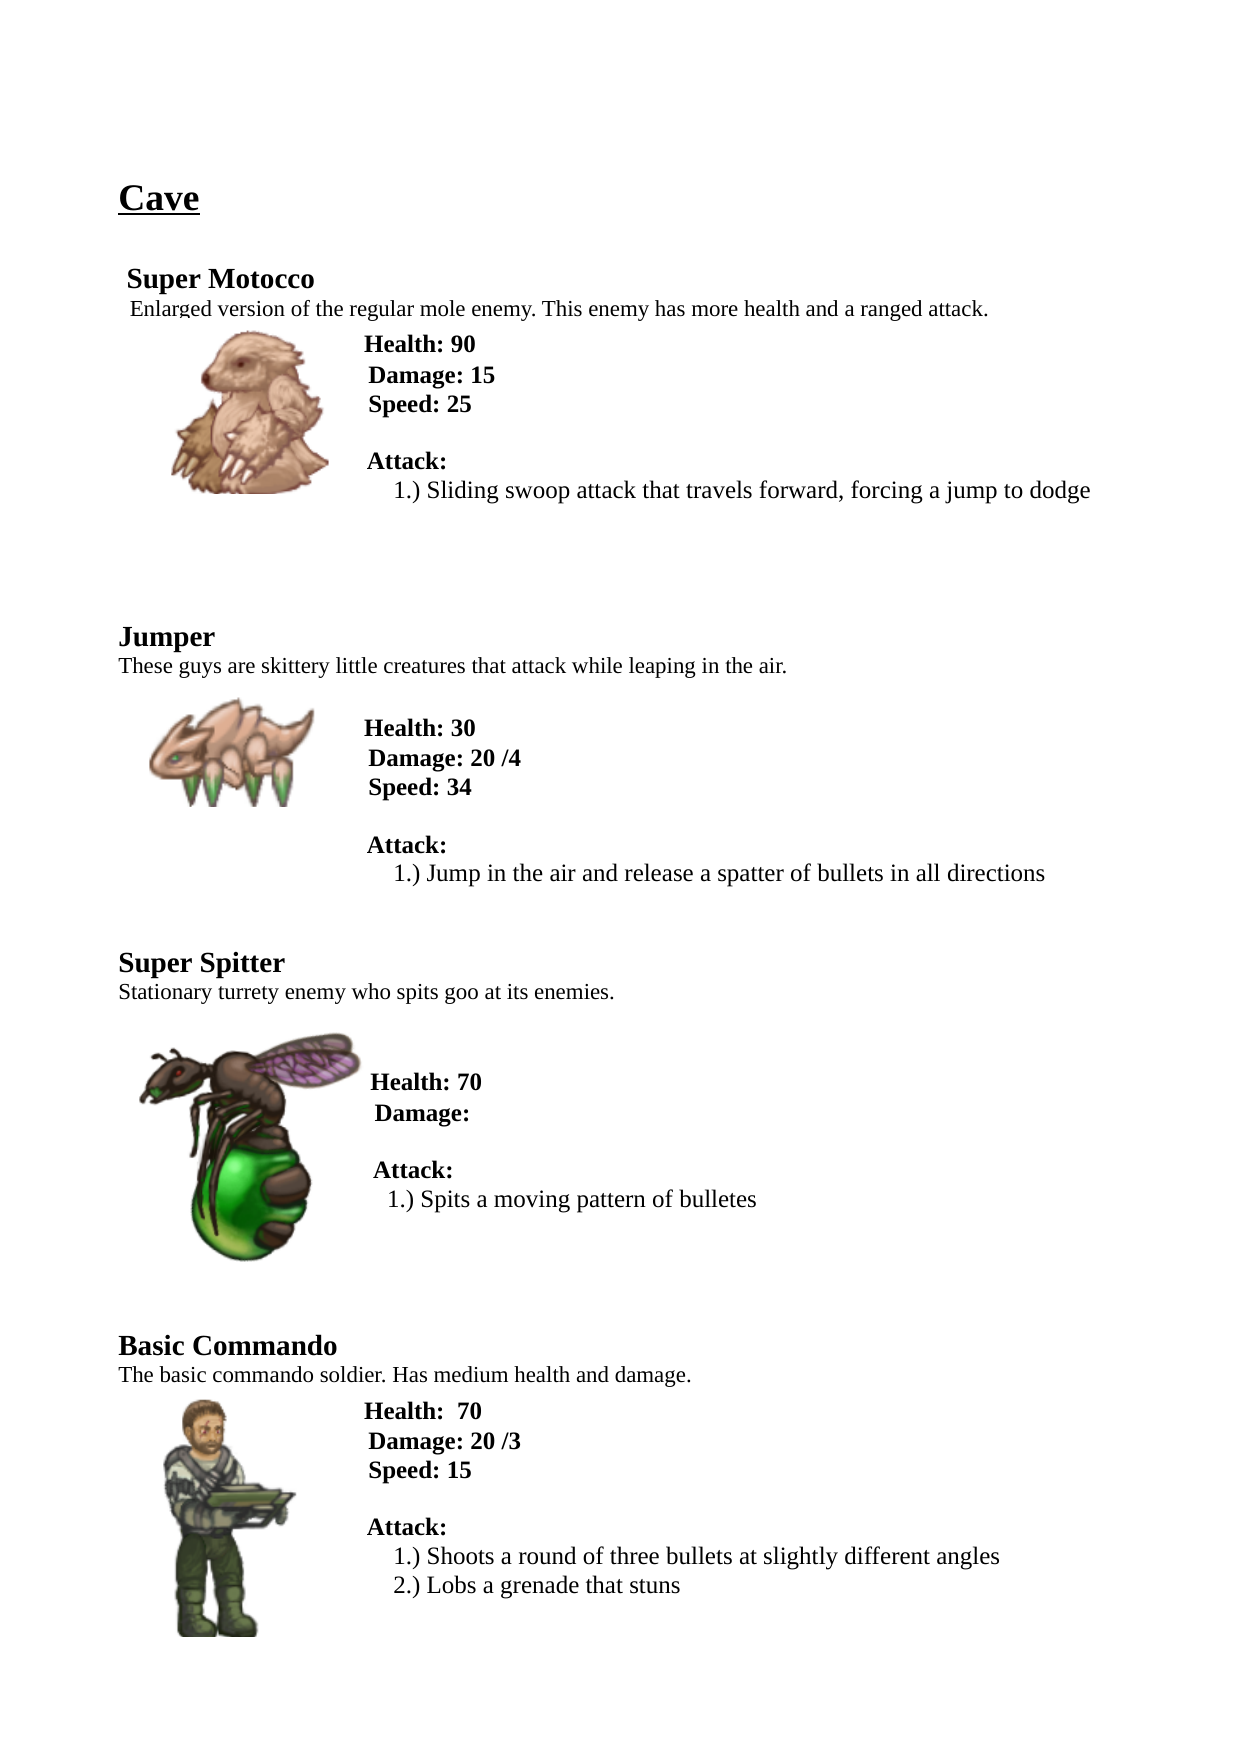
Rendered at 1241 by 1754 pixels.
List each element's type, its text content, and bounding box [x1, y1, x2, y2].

text [118, 1098, 133, 1127]
text Enlarged version of the regular mole enemy. This enemy has more health and a ranged attack. [118, 295, 1122, 322]
text [118, 1426, 152, 1455]
text [118, 360, 159, 389]
text [118, 772, 148, 801]
text Super Motocco [118, 257, 1122, 295]
text Health: 30 [321, 705, 1122, 743]
text Stationary turrety enemy who spits goo at its enemies. [118, 978, 1122, 1031]
text Damage: [369, 1098, 1122, 1127]
text Basic Commando [118, 1328, 1122, 1362]
text [118, 1060, 133, 1098]
text Health: 70 [118, 1388, 1122, 1426]
text Damage: 20 /4 [321, 743, 1122, 772]
text The basic commando soldier. Has medium health and damage. [118, 1362, 1122, 1388]
text [118, 1455, 152, 1484]
text [118, 1156, 133, 1184]
text [118, 322, 159, 360]
text Jumper [118, 619, 1122, 652]
text Health: 70 [369, 1060, 1122, 1098]
text Speed: 34 [321, 772, 1122, 801]
text Speed: 15 [301, 1455, 1122, 1484]
text Cave [118, 176, 1122, 219]
text [118, 705, 148, 743]
text 1.) Shoots a round of three bullets at slightly different angles [301, 1541, 1122, 1570]
text Damage: 20 /3 [301, 1426, 1122, 1455]
text 1.) Jump in the air and release a spatter of bullets in all directions [118, 858, 1122, 887]
text [118, 743, 148, 772]
text Super Spitter [118, 945, 1122, 978]
text Attack: [369, 1156, 1122, 1184]
text 1.) Spits a moving pattern of bulletes [369, 1184, 1122, 1213]
text Attack: [301, 1512, 1122, 1541]
text [118, 389, 159, 418]
text [118, 446, 159, 475]
text Health: 90 [331, 322, 1122, 360]
text 1.) Sliding swoop attack that travels forward, forcing a jump to dodge [118, 475, 1122, 504]
text These guys are skittery little creatures that attack while leaping in the air. [118, 652, 1122, 679]
text Damage: 15 [331, 360, 1122, 389]
text [118, 1512, 152, 1541]
text Attack: [331, 446, 1122, 475]
text Speed: 25 [331, 389, 1122, 418]
text Attack: [118, 830, 1122, 858]
text 2.) Lobs a grenade that stuns [301, 1570, 1122, 1599]
text [118, 1570, 152, 1599]
